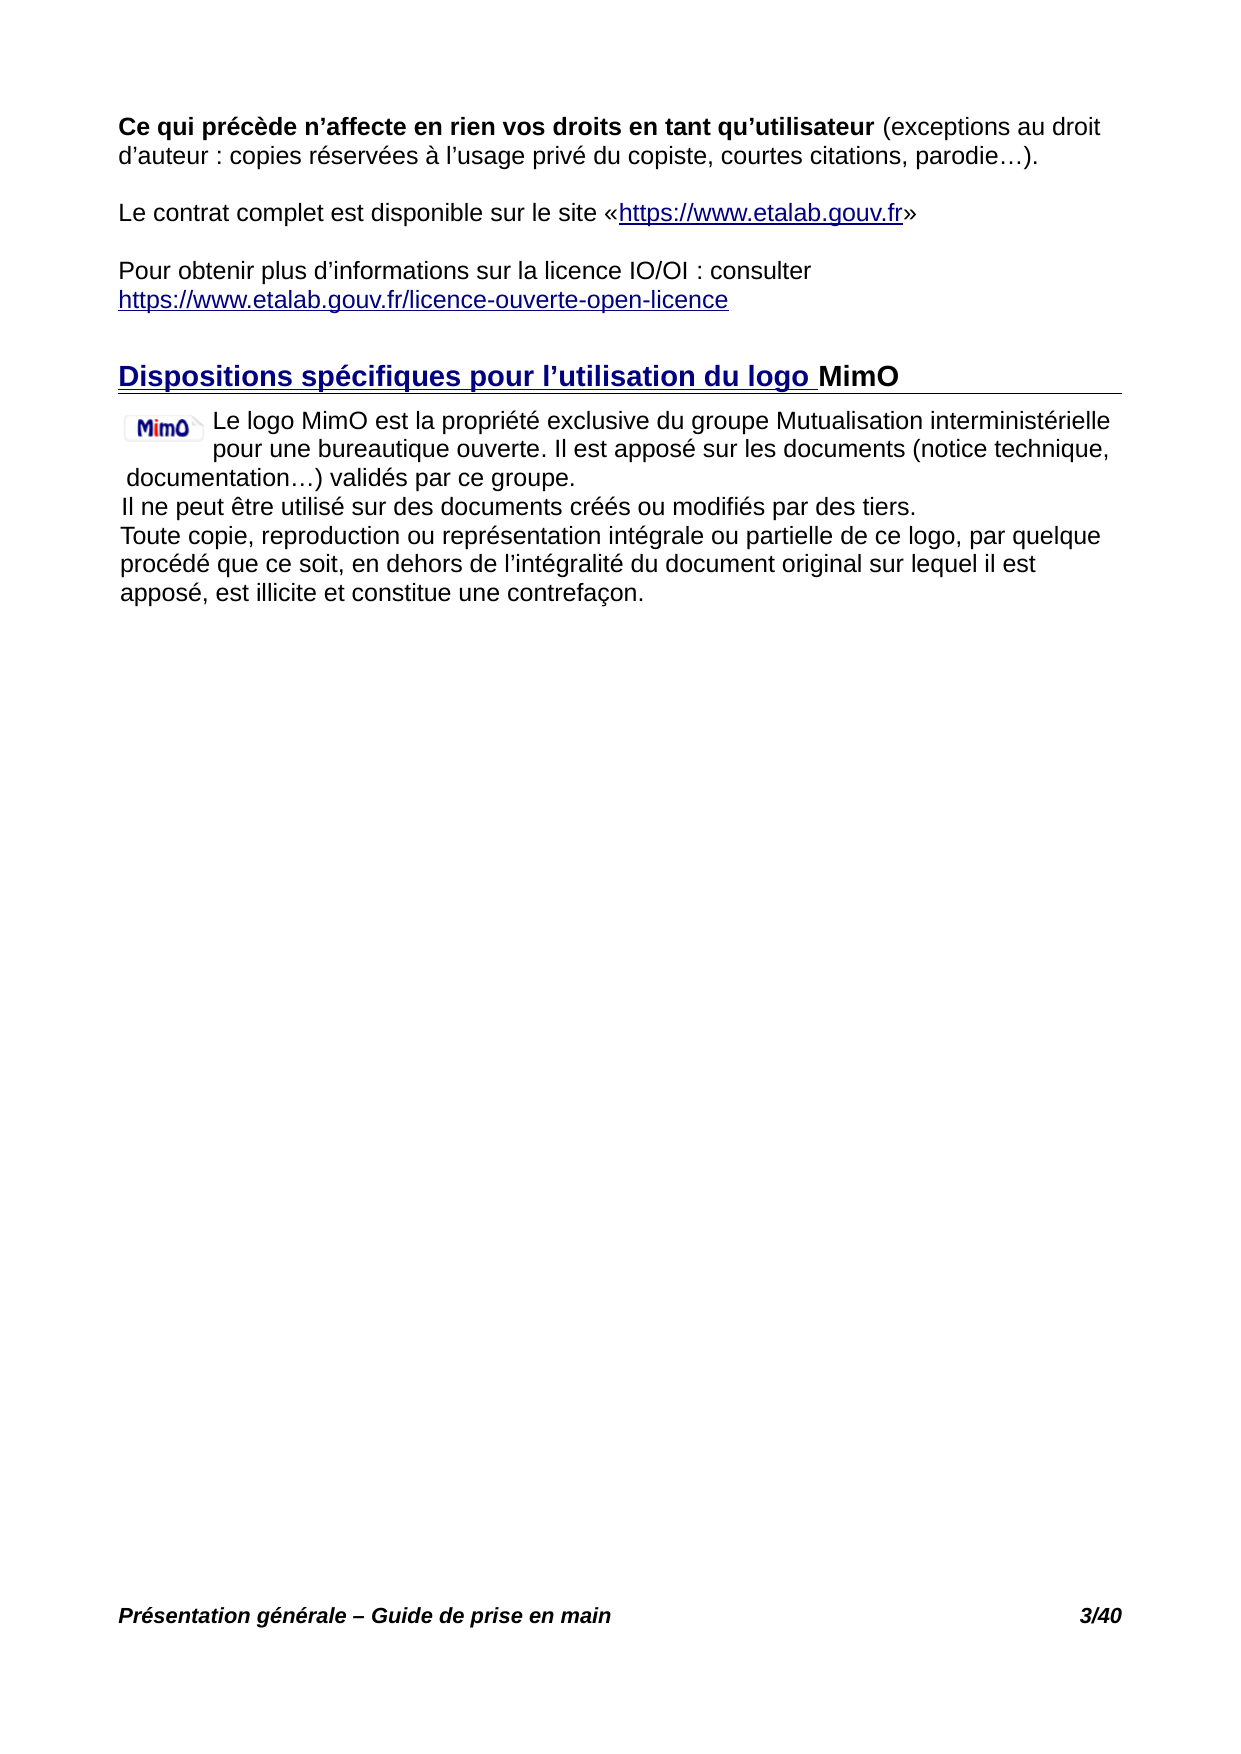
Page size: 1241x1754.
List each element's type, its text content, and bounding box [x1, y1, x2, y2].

text Ce qui précède n’affecte en rien vos droits en tant qu’utilisateur (exceptions au droit d’auteur : copies réservées à l’usage privé du copiste, courtes citations, parodie…). [118, 112, 1122, 170]
text Pour obtenir plus d’informations sur la licence IO/OI : consulter https://www.etalab.gouv.fr/licence-ouverte-open-licence [118, 256, 1122, 313]
text Dispositions spécifiques pour l’utilisation du logo MimO [118, 359, 1122, 393]
text Toute copie, reproduction ou représentation intégrale ou partielle de ce logo, par quelque procédé que ce soit, en dehors de l’intégralité du document original sur lequel il est apposé, est illicite et constitue une contrefaçon. [120, 521, 1122, 607]
text Le logo MimO est la propriété exclusive du groupe Mutualisation interministérielle pour une bureautique ouverte. Il est apposé sur les documents (notice technique, documentation…) validés par ce groupe. [126, 406, 1122, 492]
text Il ne peut être utilisé sur des documents créés ou modifiés par des tiers. [121, 492, 1122, 521]
text Le contrat complet est disponible sur le site «https://www.etalab.gouv.fr» [118, 198, 1122, 227]
picture [123, 415, 205, 442]
